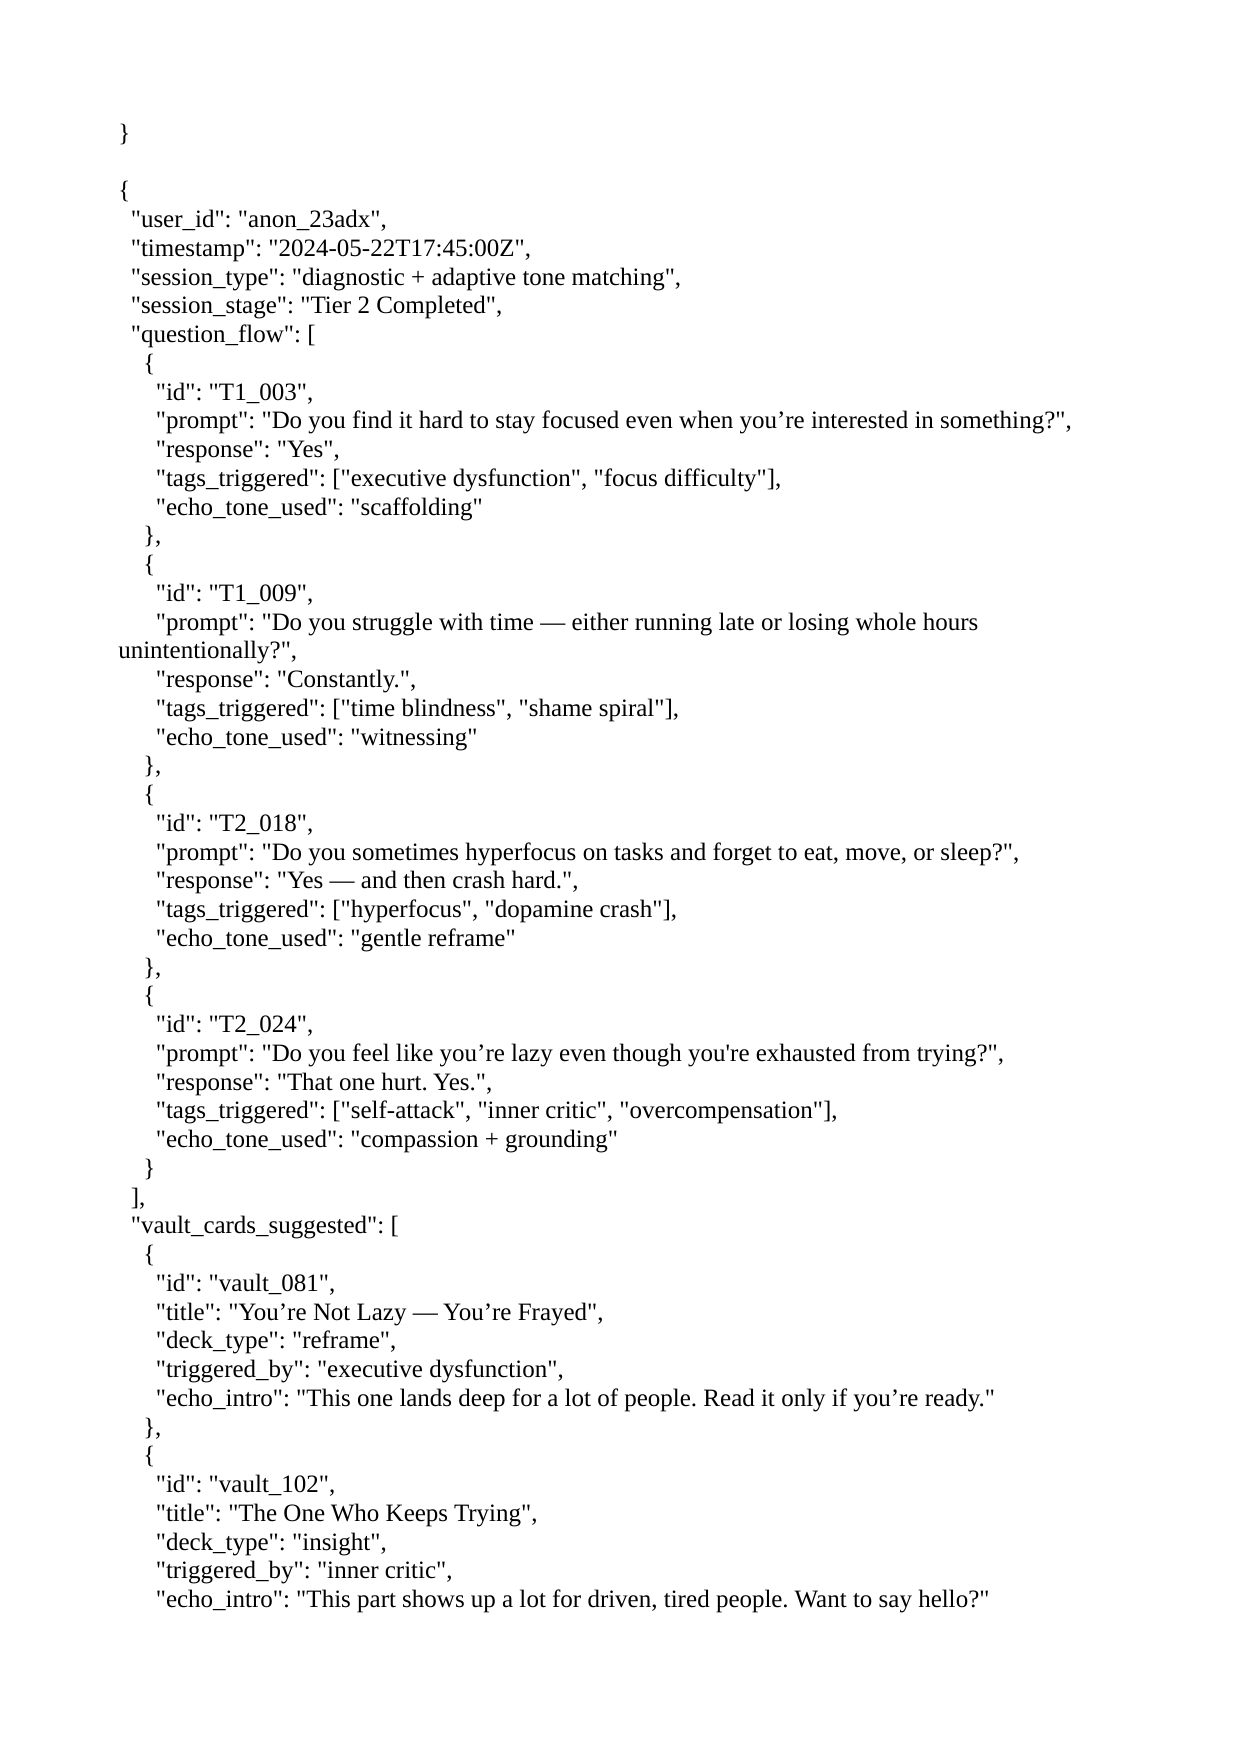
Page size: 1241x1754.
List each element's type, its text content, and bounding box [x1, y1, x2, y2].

text }, [118, 952, 1122, 981]
text "echo_intro": "This one lands deep for a lot of people. Read it only if you’re ready." [118, 1383, 1122, 1412]
text "triggered_by": "executive dysfunction", [118, 1354, 1122, 1383]
text "tags_triggered": ["self-attack", "inner critic", "overcompensation"], [118, 1096, 1122, 1124]
text "session_type": "diagnostic + adaptive tone matching", [118, 262, 1122, 291]
text }, [118, 1412, 1122, 1441]
text "prompt": "Do you feel like you’re lazy even though you're exhausted from trying?", [118, 1038, 1122, 1067]
text "prompt": "Do you struggle with time — either running late or losing whole hours unintentionally?", [118, 607, 1122, 664]
text }, [118, 751, 1122, 779]
text "session_stage": "Tier 2 Completed", [118, 291, 1122, 319]
text "tags_triggered": ["time blindness", "shame spiral"], [118, 693, 1122, 722]
text { [118, 981, 1122, 1009]
text { [118, 348, 1122, 377]
text "title": "You’re Not Lazy — You’re Frayed", [118, 1297, 1122, 1326]
text }, [118, 521, 1122, 549]
text "tags_triggered": ["hyperfocus", "dopamine crash"], [118, 894, 1122, 923]
text "echo_tone_used": "compassion + grounding" [118, 1124, 1122, 1153]
text "deck_type": "reframe", [118, 1326, 1122, 1354]
text "triggered_by": "inner critic", [118, 1556, 1122, 1584]
text "response": "Yes — and then crash hard.", [118, 866, 1122, 894]
text "vault_cards_suggested": [ [118, 1211, 1122, 1239]
text "id": "T2_018", [118, 808, 1122, 837]
text { [118, 779, 1122, 808]
text "title": "The One Who Keeps Trying", [118, 1498, 1122, 1527]
text { [118, 1239, 1122, 1268]
text } [118, 1153, 1122, 1182]
text "prompt": "Do you sometimes hyperfocus on tasks and forget to eat, move, or sleep?", [118, 837, 1122, 866]
text "tags_triggered": ["executive dysfunction", "focus difficulty"], [118, 463, 1122, 492]
text "id": "T1_009", [118, 578, 1122, 607]
text "response": "Constantly.", [118, 664, 1122, 693]
text "echo_tone_used": "scaffolding" [118, 492, 1122, 521]
text "response": "That one hurt. Yes.", [118, 1067, 1122, 1096]
text "user_id": "anon_23adx", [118, 204, 1122, 233]
text { [118, 549, 1122, 578]
text "id": "T2_024", [118, 1009, 1122, 1038]
text "echo_intro": "This part shows up a lot for driven, tired people. Want to say hello?" [118, 1584, 1122, 1613]
text "deck_type": "insight", [118, 1527, 1122, 1556]
text "prompt": "Do you find it hard to stay focused even when you’re interested in something?", [118, 406, 1122, 434]
text "id": "T1_003", [118, 377, 1122, 406]
text "response": "Yes", [118, 434, 1122, 463]
text "echo_tone_used": "witnessing" [118, 722, 1122, 751]
text "question_flow": [ [118, 319, 1122, 348]
text ], [118, 1182, 1122, 1211]
text { [118, 1441, 1122, 1469]
text "echo_tone_used": "gentle reframe" [118, 923, 1122, 952]
text "id": "vault_102", [118, 1469, 1122, 1498]
text "timestamp": "2024-05-22T17:45:00Z", [118, 233, 1122, 262]
text "id": "vault_081", [118, 1268, 1122, 1297]
text } { [118, 118, 1122, 204]
